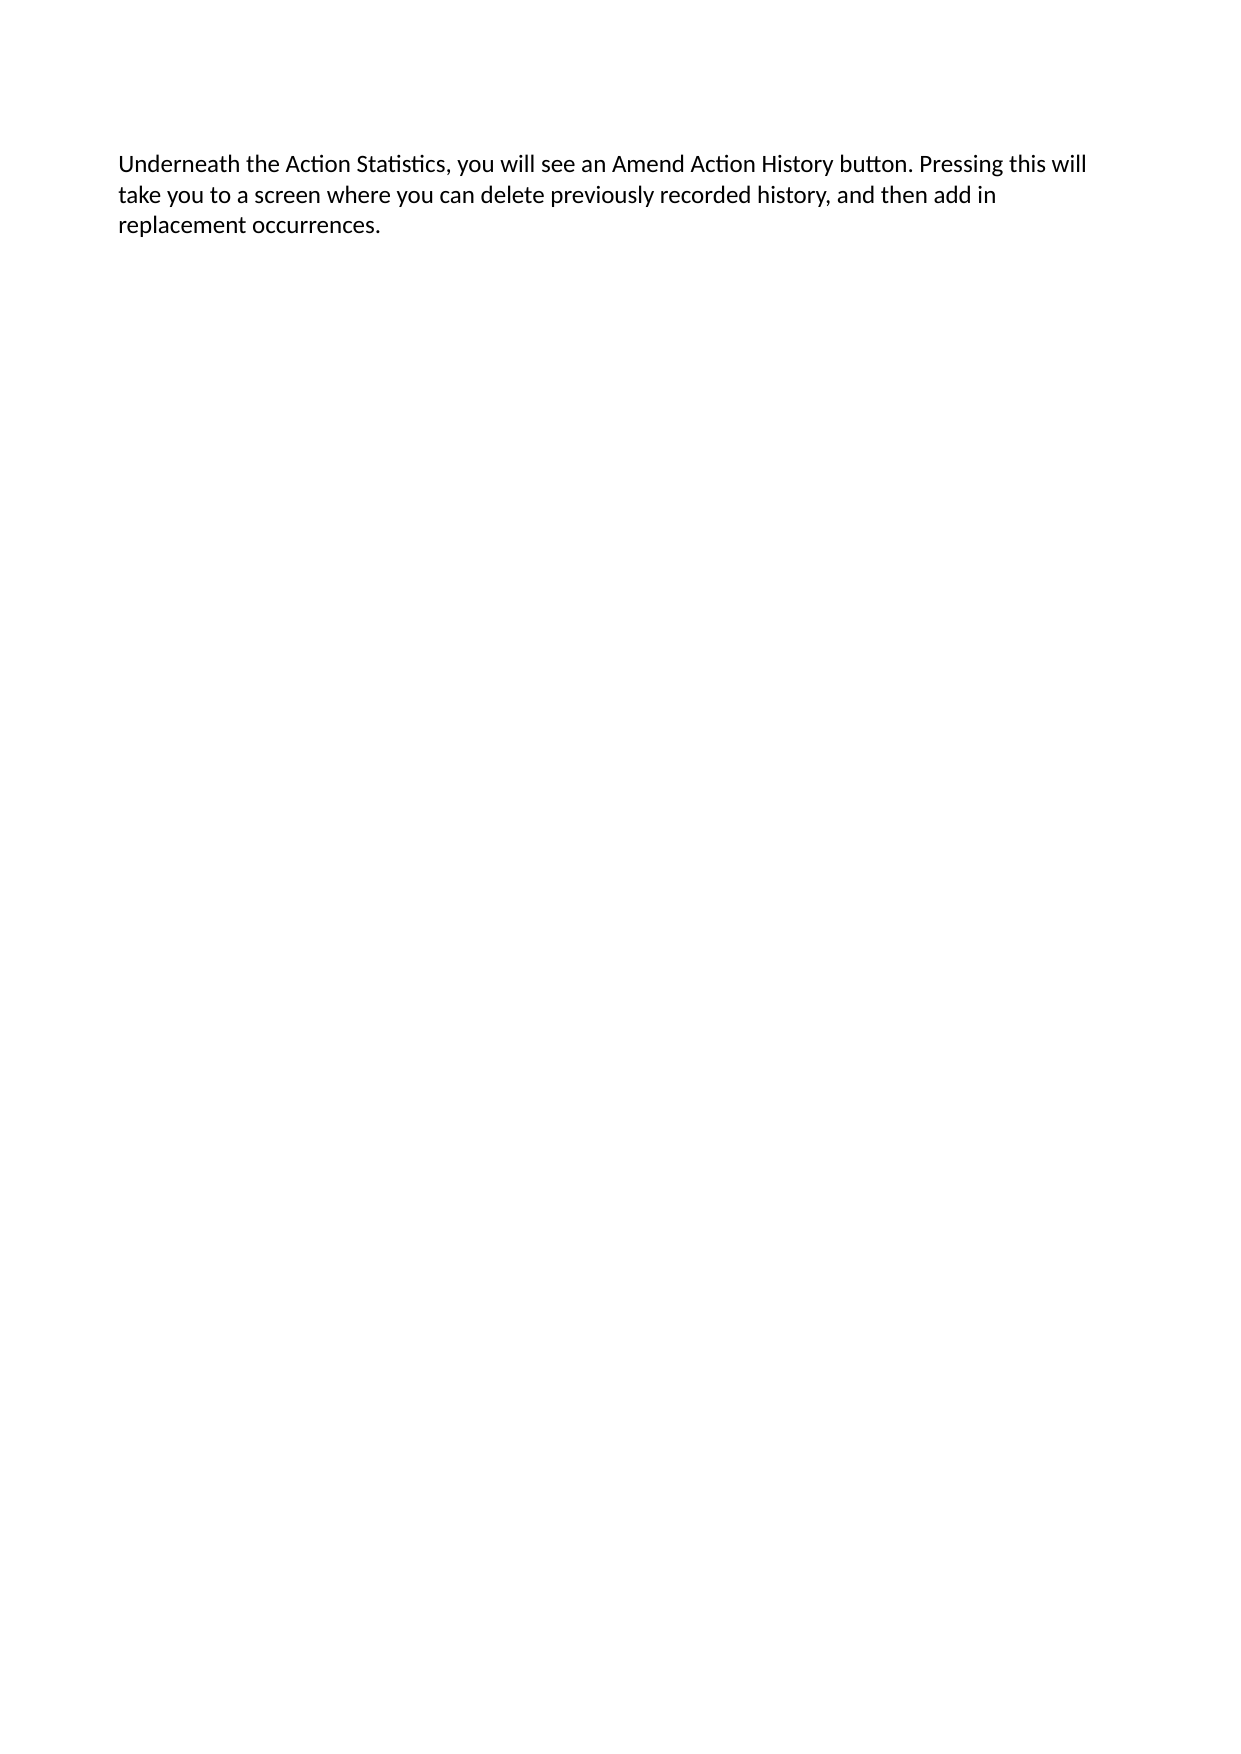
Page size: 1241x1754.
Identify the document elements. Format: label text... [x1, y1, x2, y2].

text Underneath the Action Statistics, you will see an Amend Action History button. Pressing this will take you to a screen where you can delete previously recorded history, and then add in replacement occurrences. [118, 149, 1122, 240]
